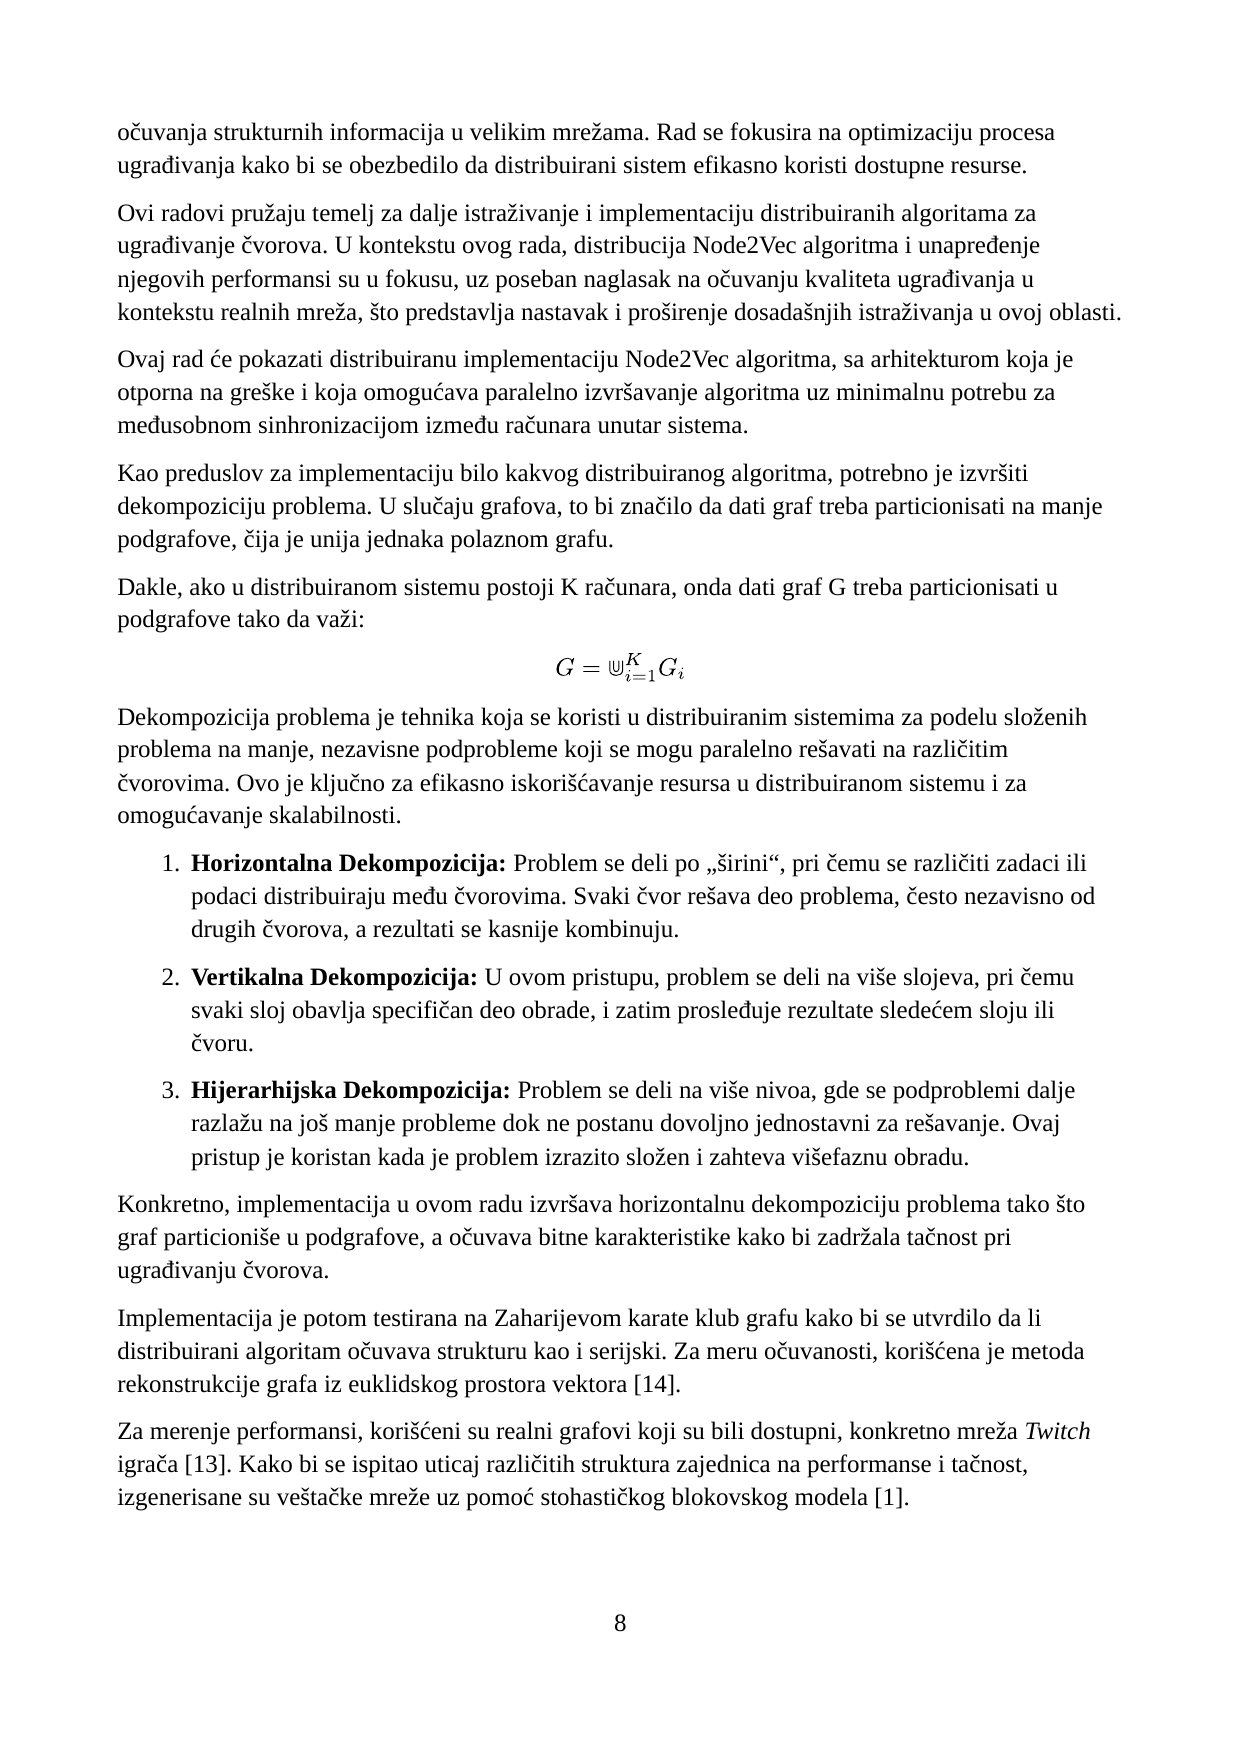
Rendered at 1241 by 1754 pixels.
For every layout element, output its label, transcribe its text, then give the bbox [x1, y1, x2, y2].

text Dekompozicija problema je tehnika koja se koristi u distribuiranim sistemima za podelu složenih problema na manje, nezavisne podprobleme koji se mogu paralelno rešavati na različitim čvorovima. Ovo je ključno za efikasno iskorišćavanje resursa u distribuiranom sistemu i za omogućavanje skalabilnosti. [117, 702, 1123, 829]
list Horizontalna Dekompozicija: Problem se deli po „širini“, pri čemu se različiti zadaci ili podaci distribuiraju među čvorovima. Svaki čvor rešava deo problema, često nezavisno od drugih čvorova, a rezultati se kasnije kombinuju. [161, 848, 1123, 943]
text očuvanja strukturnih informacija u velikim mrežama. Rad se fokusira na optimizaciju procesa ugrađivanja kako bi se obezbedilo da distribuirani sistem efikasno koristi dostupne resurse. [117, 117, 1123, 179]
text Konkretno, implementacija u ovom radu izvršava horizontalnu dekompoziciju problema tako što graf particioniše u podgrafove, a očuvava bitne karakteristike kako bi zadržala tačnost pri ugrađivanju čvorova. [117, 1189, 1123, 1284]
text Ovi radovi pružaju temelj za dalje istraživanje i implementaciju distribuiranih algoritama za ugrađivanje čvorova. U kontekstu ovog rada, distribucija Node2Vec algoritma i unapređenje njegovih performansi su u fokusu, uz poseban naglasak na očuvanju kvaliteta ugrađivanja u kontekstu realnih mreža, što predstavlja nastavak i proširenje dosadašnjih istraživanja u ovoj oblasti. [117, 198, 1123, 325]
text Za merenje performansi, korišćeni su realni grafovi koji su bili dostupni, konkretno mreža Twitch igrača [13]. Kako bi se ispitao uticaj različitih struktura zajednica na performanse i tačnost, izgenerisane su veštačke mreže uz pomoć stohastičkog blokovskog modela [1]. [117, 1416, 1123, 1511]
text Dakle, ako u distribuiranom sistemu postoji K računara, onda dati graf G treba particionisati u podgrafove tako da važi: [117, 572, 1123, 633]
text Implementacija je potom testirana na Zaharijevom karate klub grafu kako bi se utvrdilo da li distribuirani algoritam očuvava strukturu kao i serijski. Za meru očuvanosti, korišćena je metoda rekonstrukcije grafa iz euklidskog prostora vektora [14]. [117, 1303, 1123, 1398]
list Vertikalna Dekompozicija: U ovom pristupu, problem se deli na više slojeva, pri čemu svaki sloj obavlja specifičan deo obrade, i zatim prosleđuje rezultate sledećem sloju ili čvoru. [161, 962, 1123, 1057]
text Ovaj rad će pokazati distribuiranu implementaciju Node2Vec algoritma, sa arhitekturom koja je otporna na greške i koja omogućava paralelno izvršavanje algoritma uz minimalnu potrebu za međusobnom sinhronizacijom između računara unutar sistema. [117, 344, 1123, 439]
list Hijerarhijska Dekompozicija: Problem se deli na više nivoa, gde se podproblemi dalje razlažu na još manje probleme dok ne postanu dovoljno jednostavni za rešavanje. Ovaj pristup je koristan kada je problem izrazito složen i zahteva višefaznu obradu. [161, 1076, 1123, 1170]
text Kao preduslov za implementaciju bilo kakvog distribuiranog algoritma, potrebno je izvršiti dekompoziciju problema. U slučaju grafova, to bi značilo da dati graf treba particionisati na manje podgrafove, čija je unija jednaka polaznom grafu. [117, 458, 1123, 553]
